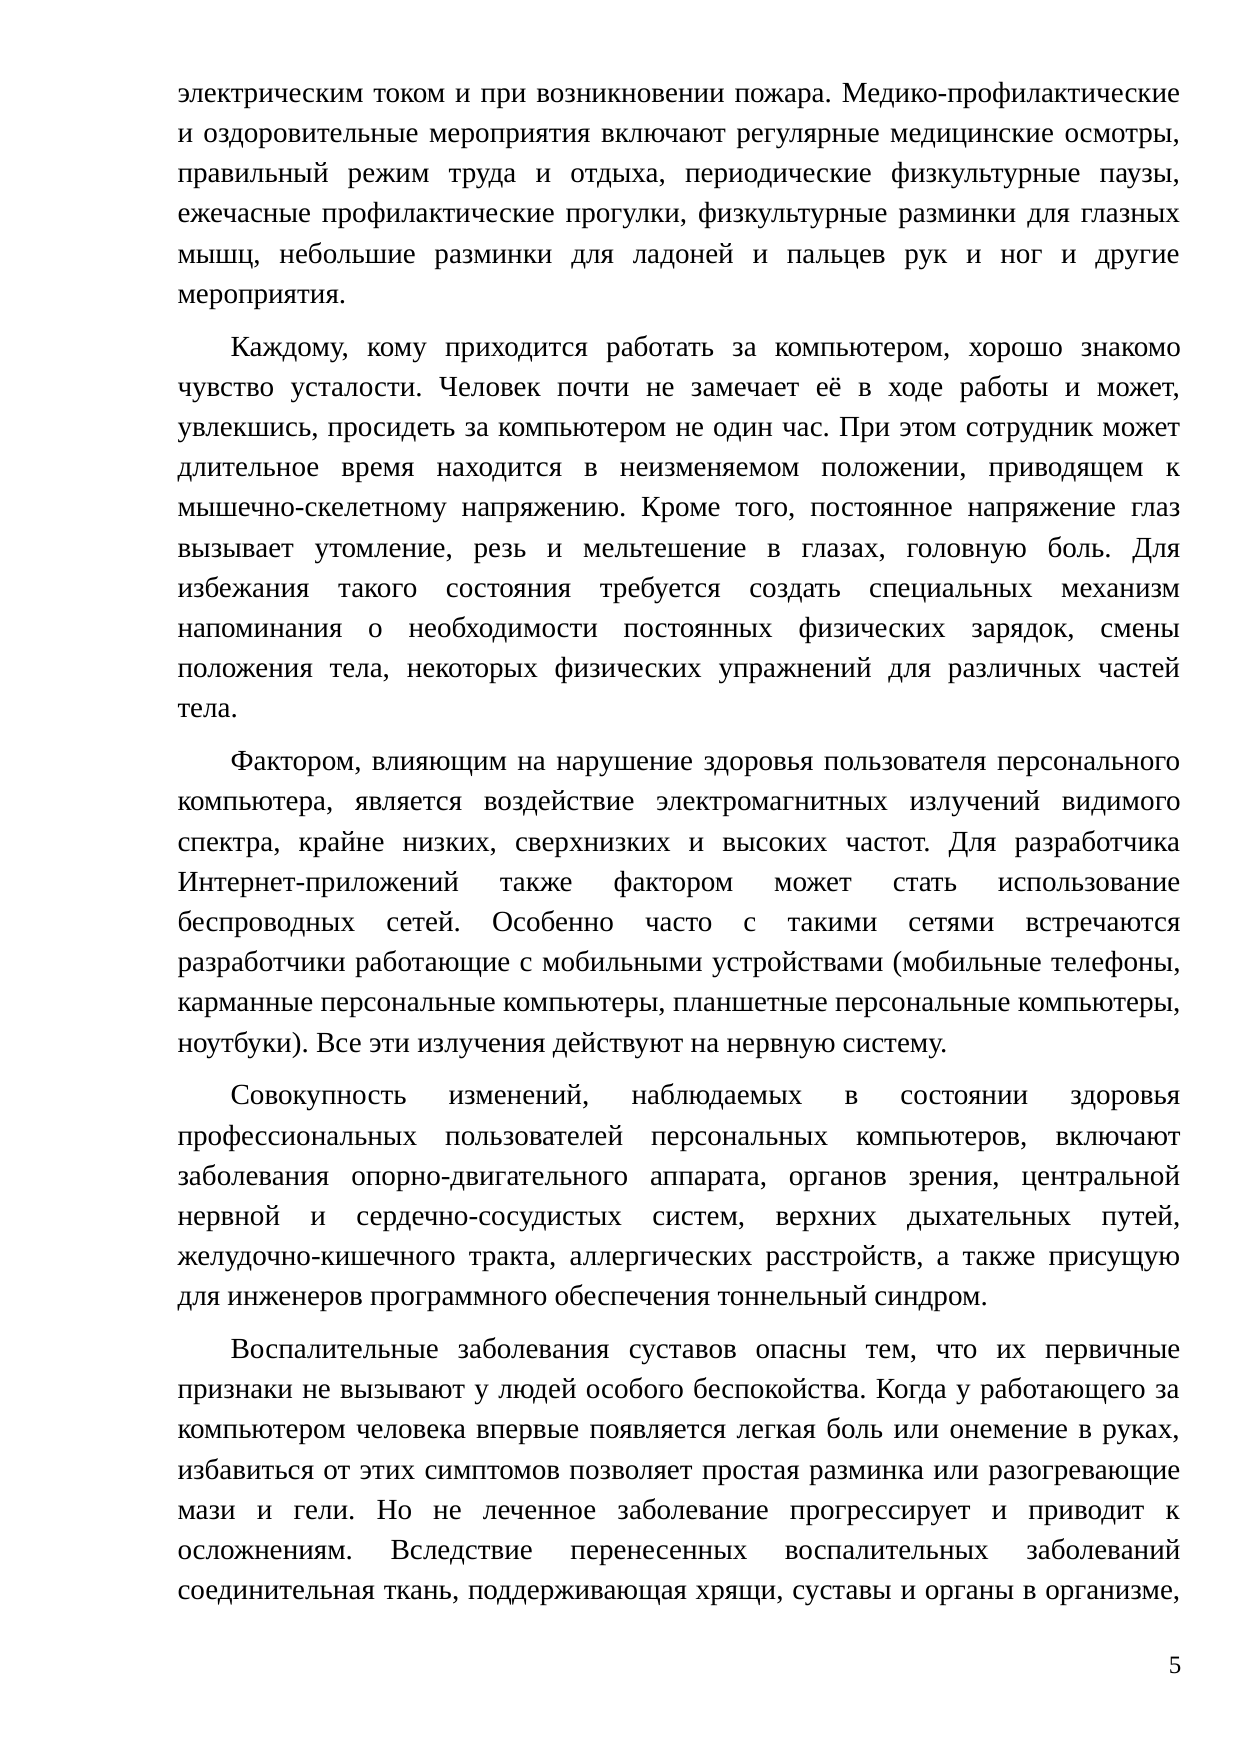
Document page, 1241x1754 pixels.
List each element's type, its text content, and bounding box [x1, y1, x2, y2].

text Совокупность изменений, наблюдаемых в состоянии здоровья профессиональных пользователей персональных компьютеров, включают заболевания опорно-двигательного аппарата, органов зрения, центральной нервной и сердечно-сосудистых систем, верхних дыхательных путей, желудочно-кишечного тракта, аллергических расстройств, а также присущую для инженеров программного обеспечения тоннельный синдром. [177, 1077, 1181, 1312]
text Воспалительные заболевания суставов опасны тем, что их первичные признаки не вызывают у людей особого беспокойства. Когда у работающего за компьютером человека впервые появляется легкая боль или онемение в руках, избавиться от этих симптомов позволяет простая разминка или разогревающие мази и гели. Но не леченное заболевание прогрессирует и приводит к осложнениям. Вследствие перенесенных воспалительных заболеваний соединительная ткань, поддерживающая хрящи, суставы и органы в организме, [177, 1331, 1181, 1606]
text Каждому, кому приходится работать за компьютером, хорошо знакомо чувство усталости. Человек почти не замечает её в ходе работы и может, увлекшись, просидеть за компьютером не один час. При этом сотрудник может длительное время находится в неизменяемом положении, приводящем к мышечно-скелетному напряжению. Кроме того, постоянное напряжение глаз вызывает утомление, резь и мельтешение в глазах, головную боль. Для избежания такого состояния требуется создать специальных механизм напоминания о необходимости постоянных физических зарядок, смены положения тела, некоторых физических упражнений для различных частей тела. [177, 329, 1181, 724]
text электрическим током и при возникновении пожара. Медико-профилактические и оздоровительные мероприятия включают регулярные медицинские осмотры, правильный режим труда и отдыха, периодические физкультурные паузы, ежечасные профилактические прогулки, физкультурные разминки для глазных мышц, небольшие разминки для ладоней и пальцев рук и ног и другие мероприятия. [177, 75, 1181, 309]
text Фактором, влияющим на нарушение здоровья пользователя персонального компьютера, является воздействие электромагнитных излучений видимого спектра, крайне низких, сверхнизких и высоких частот. Для разработчика Интернет-приложений также фактором может стать использование беспроводных сетей. Особенно часто с такими сетями встречаются разработчики работающие с мобильными устройствами (мобильные телефоны, карманные персональные компьютеры, планшетные персональные компьютеры, ноутбуки). Все эти излучения действуют на нервную систему. [177, 743, 1181, 1058]
